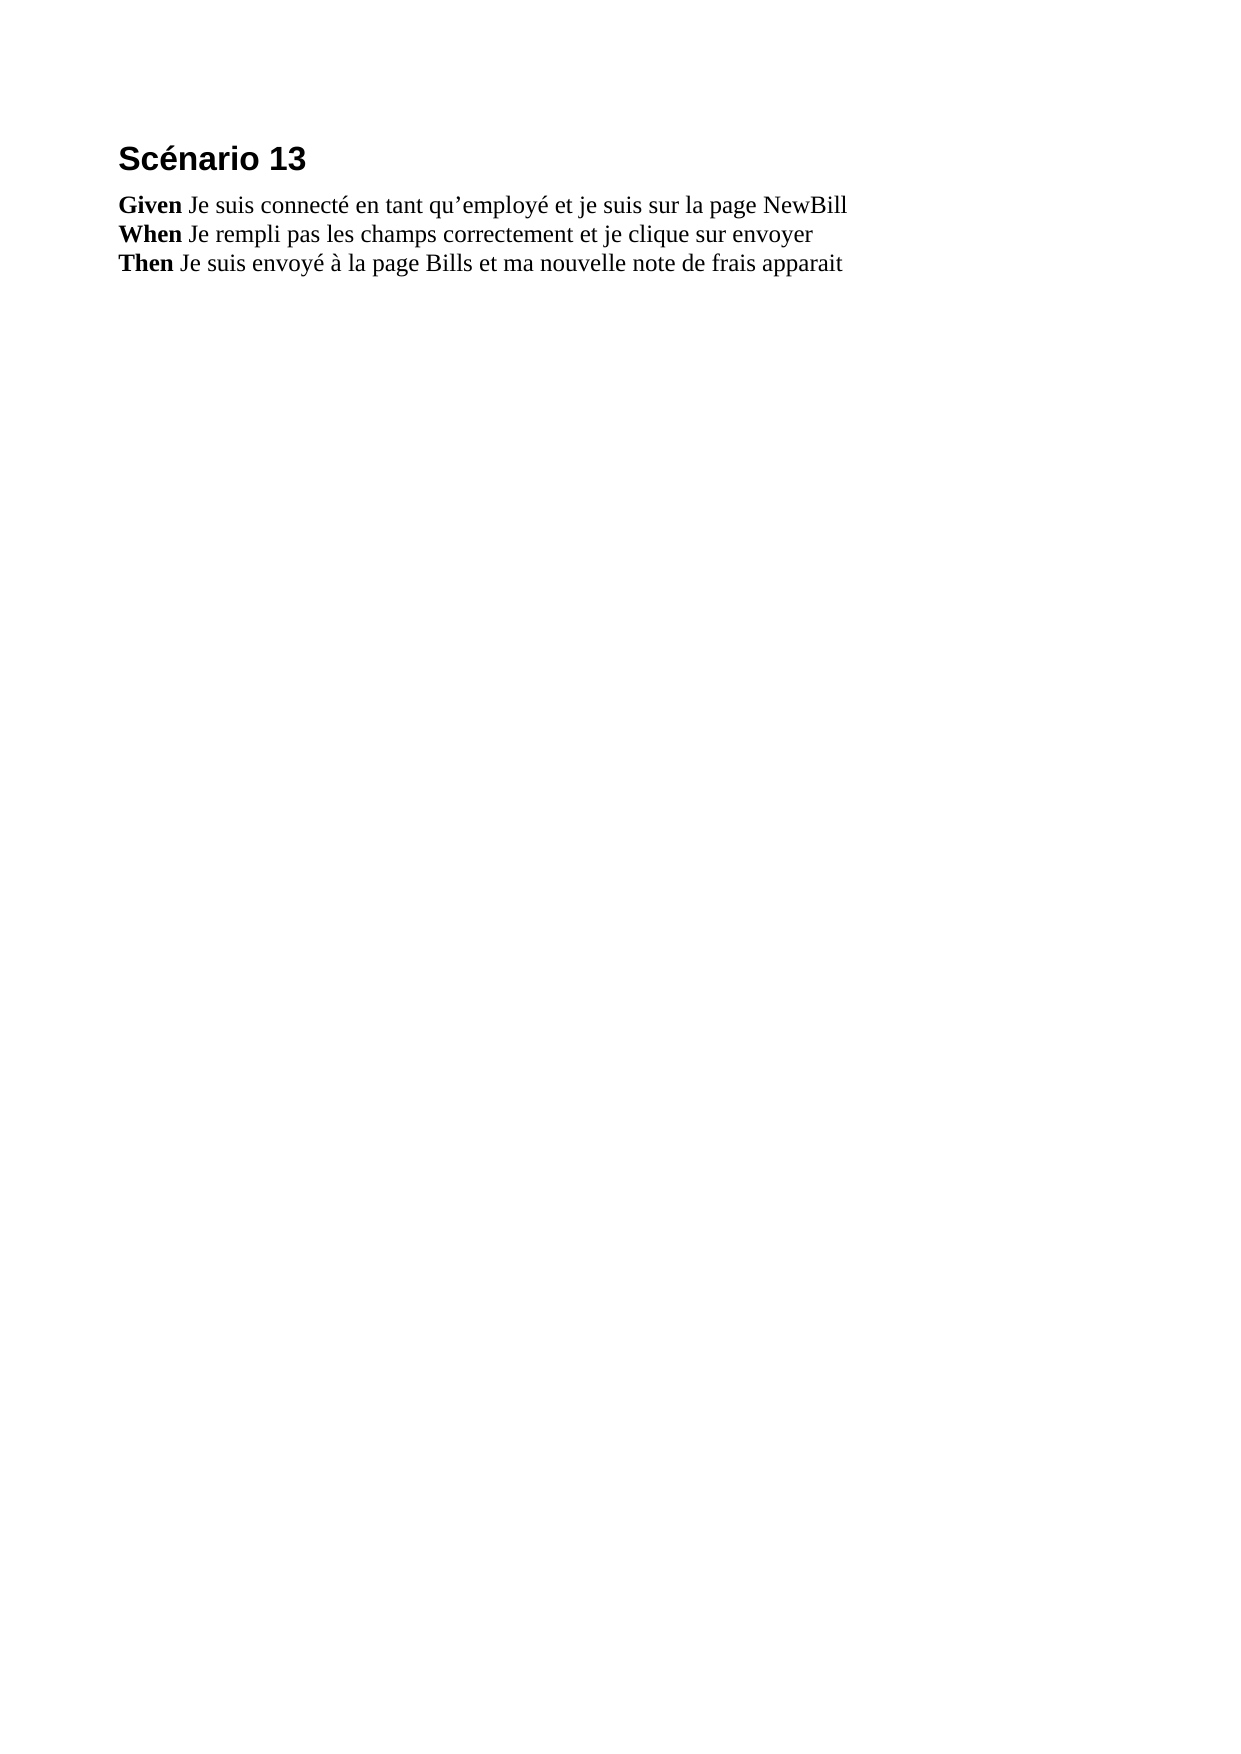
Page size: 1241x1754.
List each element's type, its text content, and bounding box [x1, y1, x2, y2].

subtitle Scénario 13 [118, 139, 1122, 178]
text Then Je suis envoyé à la page Bills et ma nouvelle note de frais apparait [118, 248, 1122, 276]
text When Je rempli pas les champs correctement et je clique sur envoyer [118, 219, 1122, 248]
text Given Je suis connecté en tant qu’employé et je suis sur la page NewBill [118, 190, 1122, 219]
